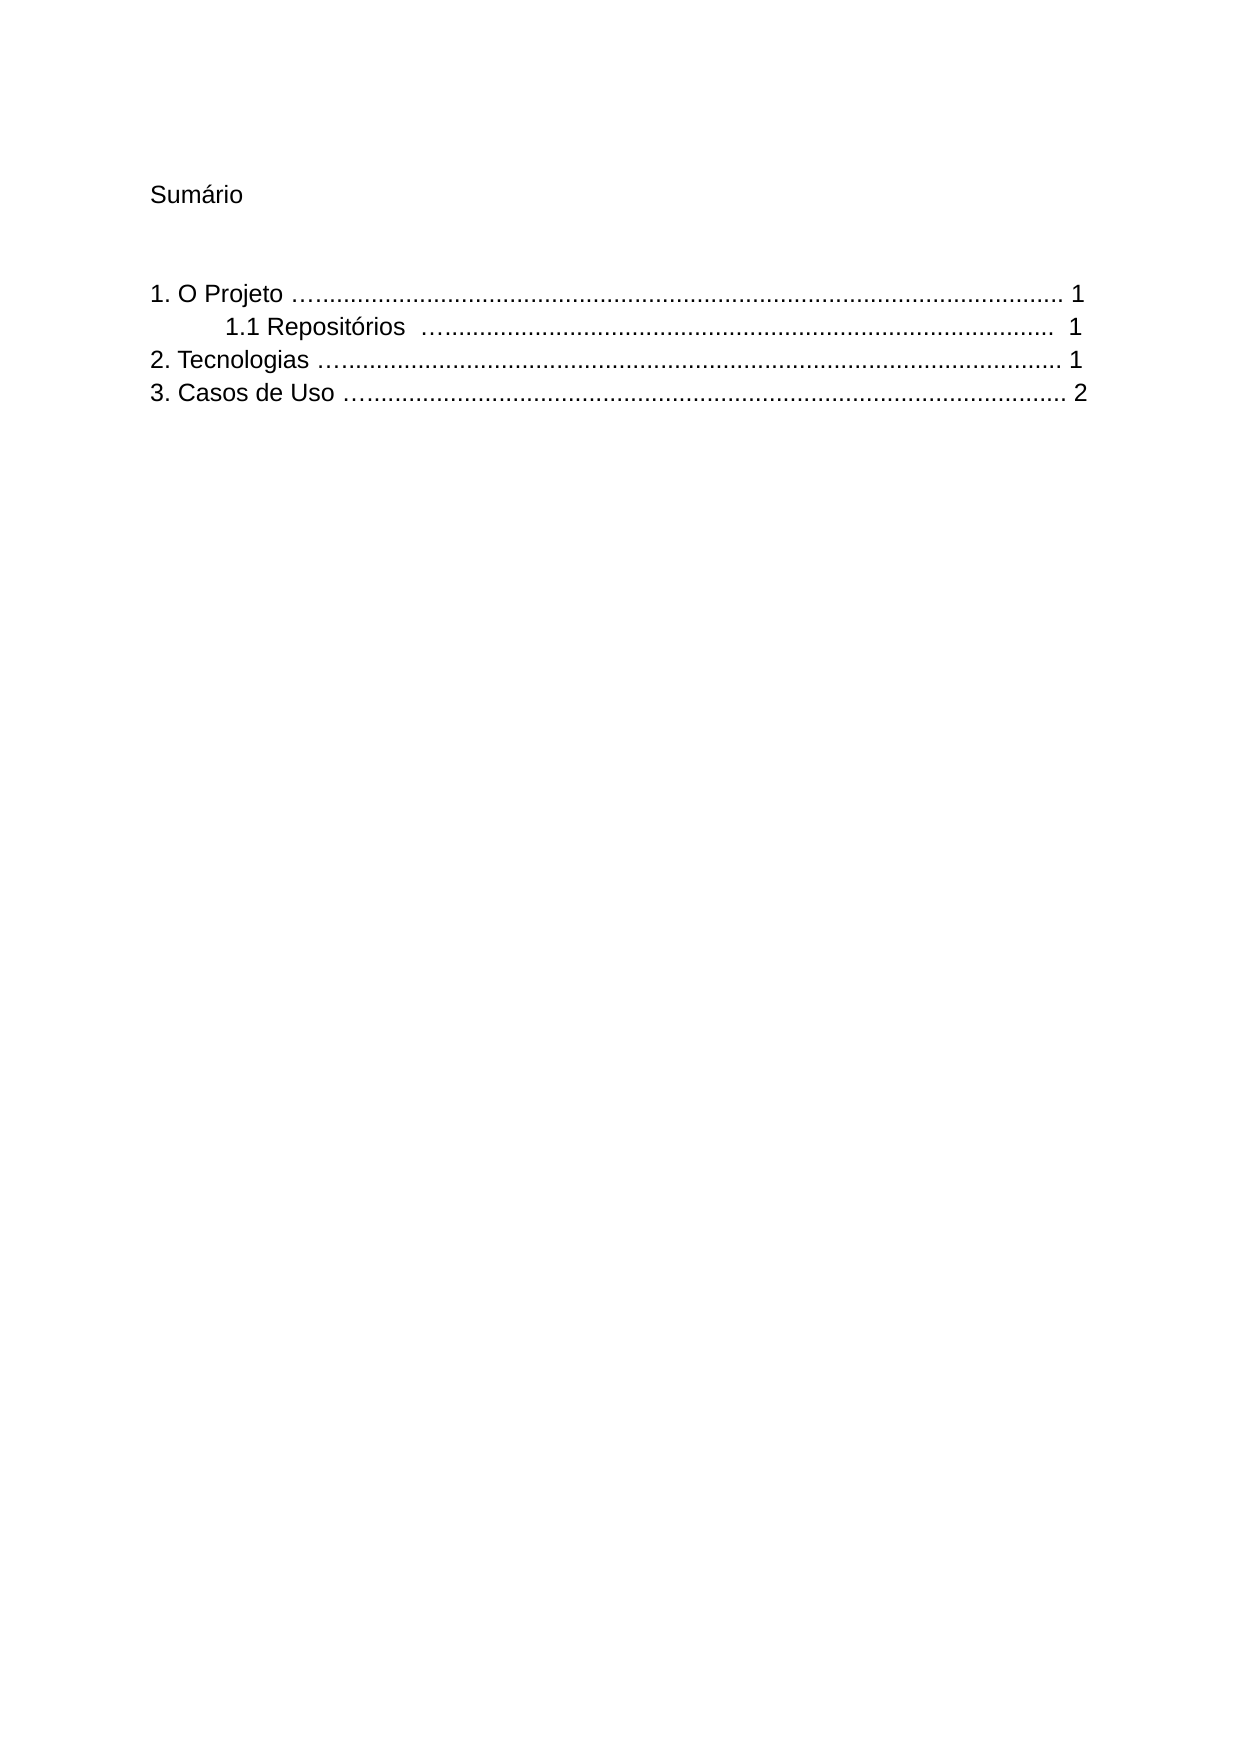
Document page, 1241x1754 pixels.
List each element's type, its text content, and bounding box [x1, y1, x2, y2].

text 3. Casos de Uso …..................................................................................................... 2 [150, 378, 1090, 407]
text 1.1 Repositórios …........................................................................................ 1 [150, 312, 1090, 341]
text 2. Tecnologias …........................................................................................................ 1 [150, 345, 1090, 374]
text 1. O Projeto …............................................................................................................ 1 [150, 279, 1090, 308]
text Sumário [150, 180, 1090, 209]
